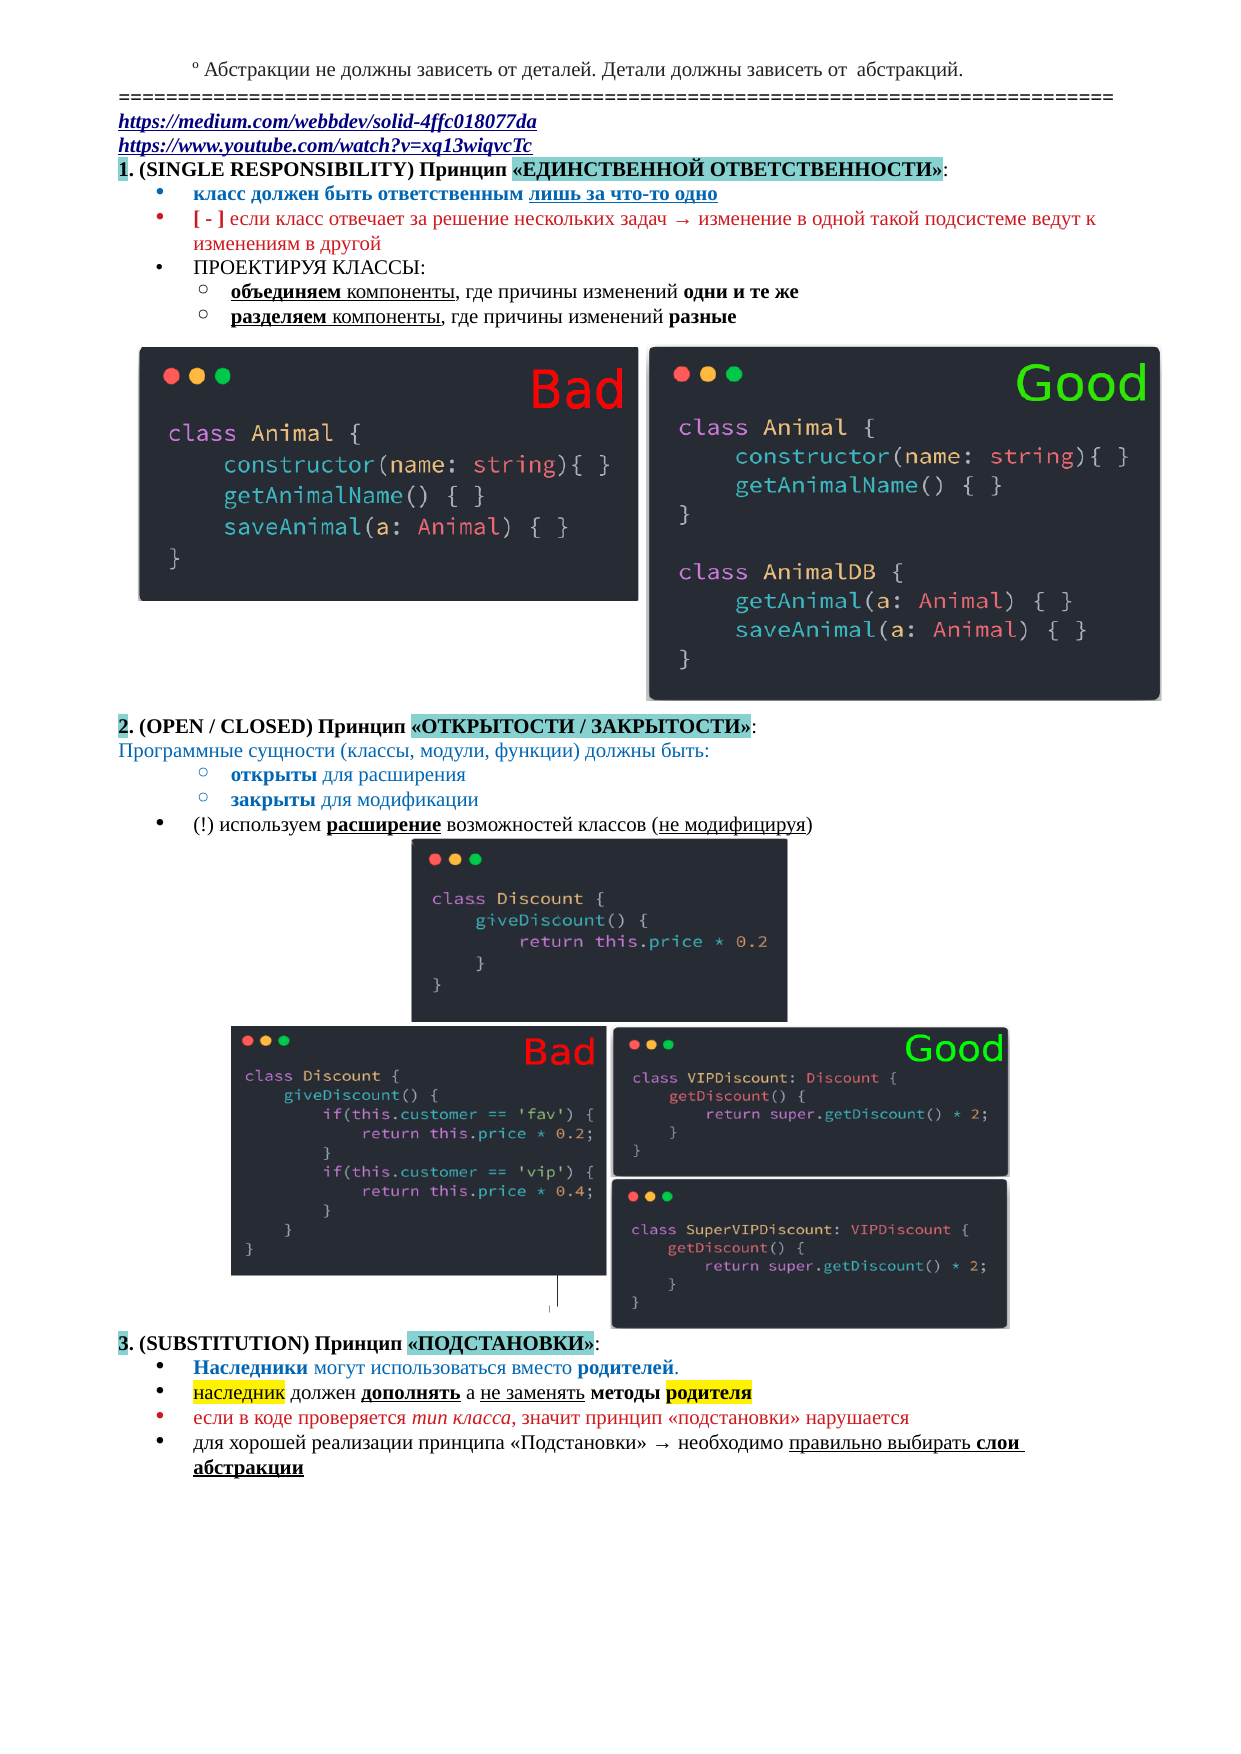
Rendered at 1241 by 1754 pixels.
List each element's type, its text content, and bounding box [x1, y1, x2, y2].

list для хорошей реализации принципа «Подстановки» → необходимо правильно выбирать слои абстракции [156, 1430, 1122, 1479]
picture [646, 344, 1162, 701]
list разделяем компоненты, где причины изменений разные [193, 304, 1122, 329]
list https://www.youtube.com/watch?v=xq13wiqvcTc [118, 133, 1122, 157]
text º Абстракции не должны зависеть от деталей. Детали должны зависеть от абстракций. [118, 57, 1122, 81]
list 2. (OPEN / CLOSED) Принцип «ОТКРЫТОСТИ / ЗАКРЫТОСТИ»: [118, 714, 1122, 738]
list если в коде проверяется тип класса, значит принцип «подстановки» нарушается [156, 1405, 1122, 1430]
list Наследники могут использоваться вместо родителей. [156, 1355, 1122, 1380]
list [ - ] если класс отвечает за решение нескольких задач → изменение в одной такой подсистеме ведут к изменениям в другой [156, 206, 1122, 255]
list 3. (SUBSTITUTION) Принцип «ПОДСТАНОВКИ»: [118, 1165, 1122, 1355]
list (!) используем расширение возможностей классов (не модифицируя) [156, 812, 1122, 837]
list https://medium.com/webbdev/solid-4ffc018077da [118, 109, 1122, 133]
picture [137, 347, 639, 601]
list открыты для расширения [193, 762, 1122, 787]
picture [224, 836, 1016, 1331]
list объединяем компоненты, где причины изменений одни и те же [193, 279, 1122, 304]
list закрыты для модификации [193, 787, 1122, 812]
list класс должен быть ответственным лишь за что-то одно [156, 181, 1122, 206]
subtitle ==================================================================================== [118, 85, 1122, 109]
list 1. (SINGLE RESPONSIBILITY) Принцип «ЕДИНСТВЕННОЙ ОТВЕТСТВЕННОСТИ»: [118, 157, 1122, 181]
list ПРОЕКТИРУЯ КЛАССЫ: [156, 255, 1122, 279]
list Программные сущности (классы, модули, функции) должны быть: [118, 738, 1122, 762]
list наследник должен дополнять а не заменять методы родителя [156, 1380, 1122, 1405]
